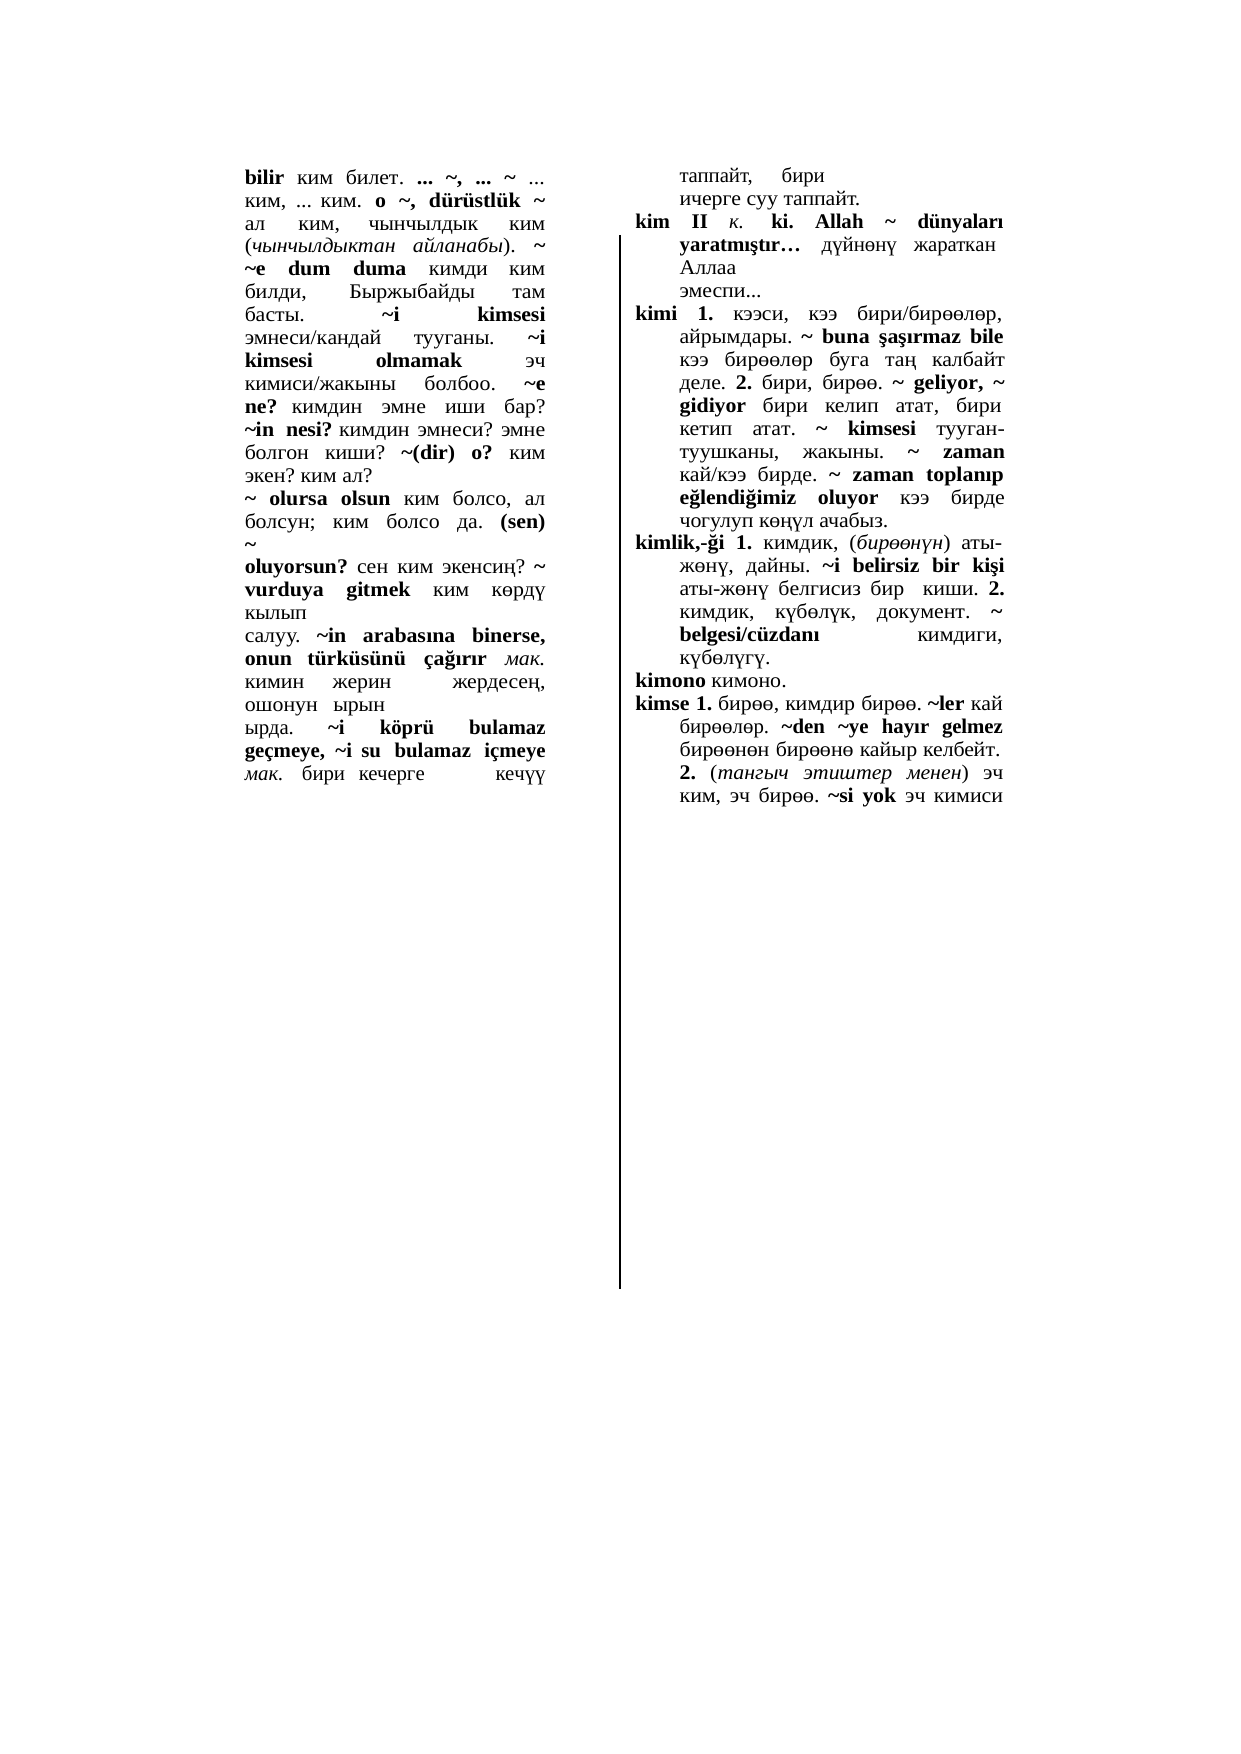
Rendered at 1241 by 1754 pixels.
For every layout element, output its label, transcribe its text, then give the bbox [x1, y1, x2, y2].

text ~ olursa olsun ким болсо, ал болсун; ким болсо да. (sen) ~ [244, 487, 545, 556]
text kim II к. ki. Allah ~ dünyaları yaratmıştır… дүйнөнү жараткан [635, 210, 1005, 256]
text кээ бирөөлөр буга таң калбайт деле. 2. бири, бирөө. ~ geliyor, ~ gidiyor бири келип атат, бири [679, 348, 1005, 417]
text ким, эч бирөө. ~si yok эч кимиси [679, 784, 1004, 807]
text Аллаа эмеспи... [679, 256, 823, 302]
text 2. (тангыч этиштер менен) эч [679, 761, 1004, 784]
text бирөөнөн бирөөнө кайыр келбейт. [679, 738, 1005, 761]
text салуу. ~in arabasına binerse, onun türküsünü çağırır мак. кимин жерин жердесең, ошонун ырын [244, 624, 545, 716]
text ырда. ~i köprü bulamaz geçmeye, ~i su bulamaz içmeye мак. бири кечерге кечүү [244, 716, 545, 785]
text bilir ким билет. ... ~, ... ~ ... ким, ... ким. o ~, dürüstlük ~ ал ким, чынчылдык ким (чынчылдыктан айланабы). ~ ~e dum duma кимди ким билди, Быржыбайды там басты. ~i kimsesi эмнеси/кандай тууганы. ~i kimsesi olmamak эч кимиси/жакыны болбоо. ~e ne? кимдин эмне иши бар? ~in nesi? кимдин эмнеси? эмне болгон киши? ~(dir) o? ким экен? ким ал? [244, 164, 545, 487]
text belgesi/cüzdanı кимдиги, күбөлүгү. [679, 623, 1002, 669]
text kimi 1. кээси, кээ бири/бирөөлөр, айрымдары. ~ buna şaşırmaz bile [635, 302, 1046, 348]
text eğlendiğimiz oluyor кээ бирде чогулуп көңүл ачабыз. [679, 486, 1005, 532]
text oluyorsun? сен ким экенсиң? ~ vurduya gitmek ким көрдү кылып [244, 556, 545, 624]
text жөнү, дайны. ~i belirsiz bir kişi аты-жөнү белгисиз бир киши. 2. кимдик, күбөлүк, документ. ~ [679, 554, 1005, 623]
text kimse 1. бирөө, кимдир бирөө. ~ler кай [635, 692, 1026, 715]
text бирөөлөр. ~den ~ye hayır gelmez [679, 715, 1005, 738]
text ичерге суу таппайт. [679, 187, 863, 210]
text кетип атат. ~ kimsesi тууган- туушканы, жакыны. ~ zaman кай/кээ бирде. ~ zaman toplanıp [679, 417, 1005, 486]
text kimlik,-ği 1. кимдик, (бирөөнүн) аты- [635, 532, 1046, 554]
text kimono кимоно. [635, 669, 1026, 692]
text таппайт, бири [679, 164, 1005, 187]
